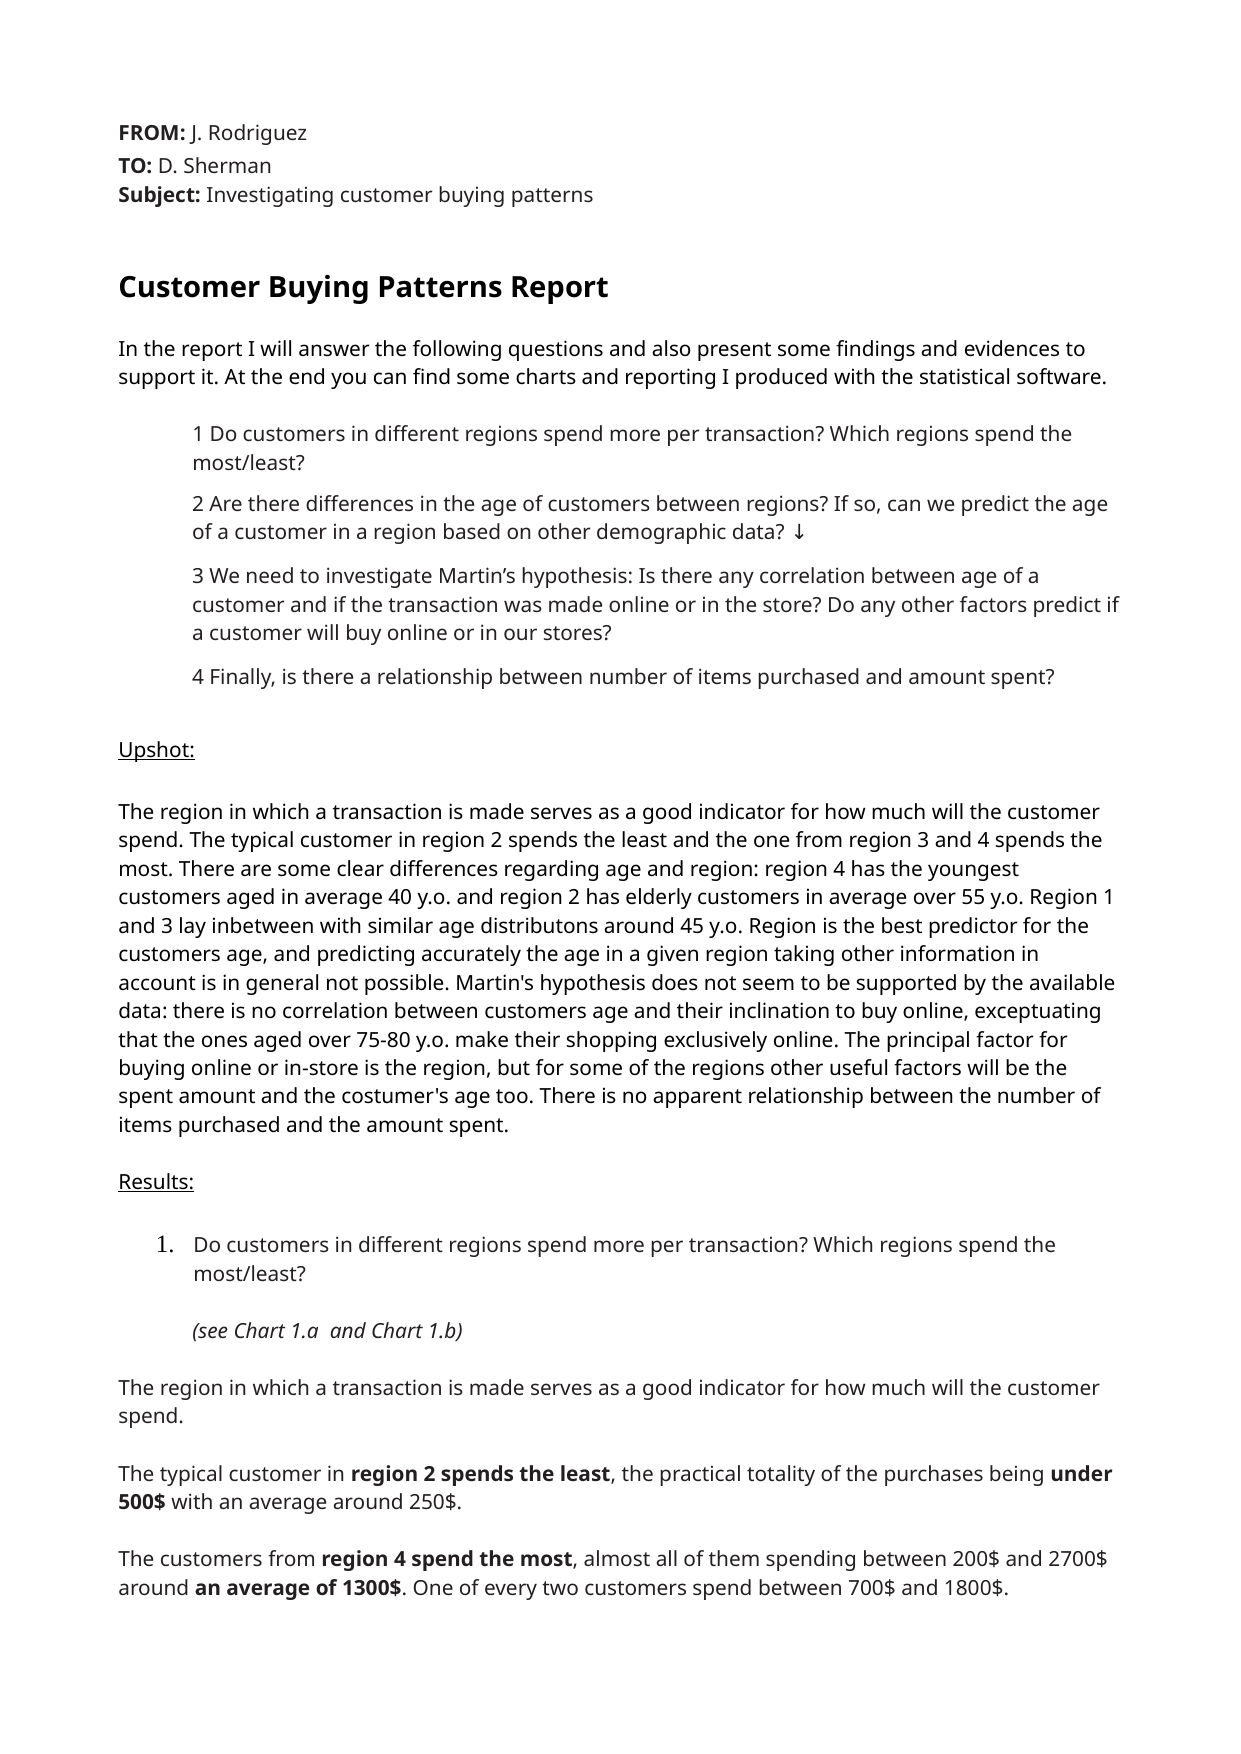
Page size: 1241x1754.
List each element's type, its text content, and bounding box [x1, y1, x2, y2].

text The region in which a transaction is made serves as a good indicator for how much will the customer spend. The typical customer in region 2 spends the least and the one from region 3 and 4 spends the most. There are some clear differences regarding age and region: region 4 has the youngest customers aged in average 40 y.o. and region 2 has elderly customers in average over 55 y.o. Region 1 and 3 lay inbetween with similar age distributons around 45 y.o. Region is the best predictor for the customers age, and predicting accurately the age in a given region taking other information in account is in general not possible. Martin's hypothesis does not seem to be supported by the available data: there is no correlation between customers age and their inclination to buy online, exceptuating that the ones aged over 75-80 y.o. make their shopping exclusively online. The principal factor for buying online or in-store is the region, but for some of the regions other useful factors will be the spent amount and the costumer's age too. There is no apparent relationship between the number of items purchased and the amount spent. [118, 797, 1122, 1138]
list 4. Finally, is there a relationship between number of items purchased and amount spent? [118, 662, 1122, 691]
text The customers from region 4 spend the most, almost all of them spending between 200$ and 2700$ around an average of 1300$. One of every two customers spend between 700$ and 1800$. [118, 1544, 1122, 1601]
text 1. Do customers in different regions spend more per transaction? Which regions spend the most/least? [192, 419, 1122, 476]
text Customer Buying Patterns Report [118, 266, 1122, 334]
list 3. We need to investigate Martin’s hypothesis: Is there any correlation between age of a customer and if the transaction was made online or in the store? Do any other factors predict if a customer will buy online or in our stores? [118, 561, 1122, 647]
text TO: D. Sherman Subject: Investigating customer buying patterns [118, 147, 1122, 209]
text Upshot: [118, 735, 1122, 763]
text (see Chart 1.a and Chart 1.b) [192, 1316, 1122, 1344]
text FROM: J. Rodriguez [118, 118, 1122, 147]
text The typical customer in region 2 spends the least, the practical totality of the purchases being under 500$ with an average around 250$. [118, 1459, 1122, 1516]
text In the report I will answer the following questions and also present some findings and evidences to support it. At the end you can find some charts and reporting I produced with the statistical software. [118, 334, 1122, 391]
text Results: [118, 1138, 1122, 1195]
text The region in which a transaction is made serves as a good indicator for how much will the customer spend. [118, 1373, 1122, 1430]
list Do customers in different regions spend more per transaction? Which regions spend the most/least? [156, 1229, 1122, 1287]
list 2. Are there differences in the age of customers between regions? If so, can we predict the age of a customer in a region based on other demographic data? ↓ [118, 489, 1122, 546]
